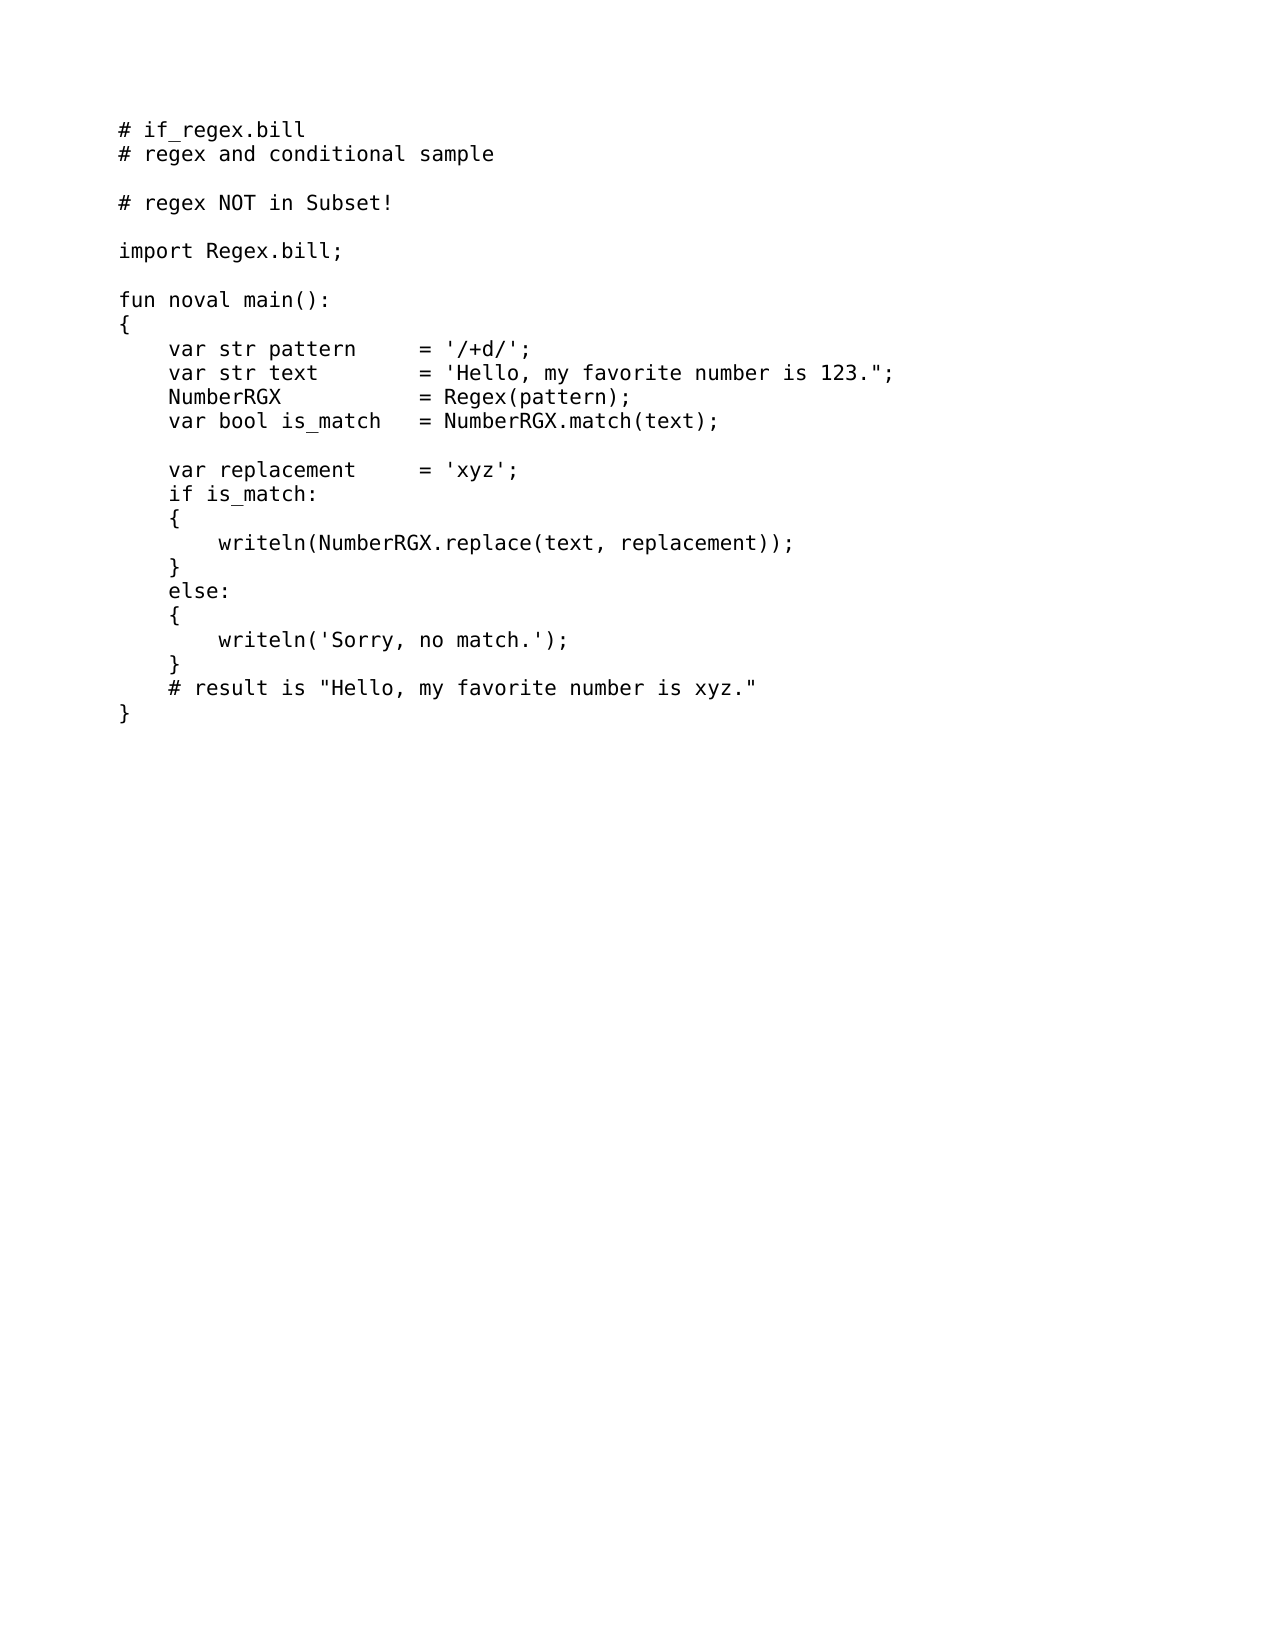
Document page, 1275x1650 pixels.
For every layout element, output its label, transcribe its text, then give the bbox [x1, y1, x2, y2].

text # if_regex.bill [118, 118, 1157, 142]
text var str pattern = '/+d/'; [118, 337, 1157, 361]
text fun noval main(): [118, 288, 1157, 312]
text } [118, 652, 1157, 676]
text { [118, 603, 1157, 628]
text import Regex.bill; [118, 239, 1157, 264]
text writeln(NumberRGX.replace(text, replacement)); [118, 531, 1157, 555]
text { [118, 312, 1157, 337]
text NumberRGX = Regex(pattern); [118, 385, 1157, 409]
text } [118, 701, 1157, 725]
text var str text = 'Hello, my favorite number is 123."; [118, 361, 1157, 385]
text { [118, 506, 1157, 531]
text # regex and conditional sample [118, 142, 1157, 167]
text else: [118, 579, 1157, 603]
text } [118, 555, 1157, 579]
text # regex NOT in Subset! [118, 191, 1157, 215]
text var replacement = 'xyz'; [118, 458, 1157, 482]
text var bool is_match = NumberRGX.match(text); [118, 409, 1157, 434]
text writeln('Sorry, no match.'); [118, 628, 1157, 652]
text if is_match: [118, 482, 1157, 506]
text # result is "Hello, my favorite number is xyz." [118, 676, 1157, 701]
